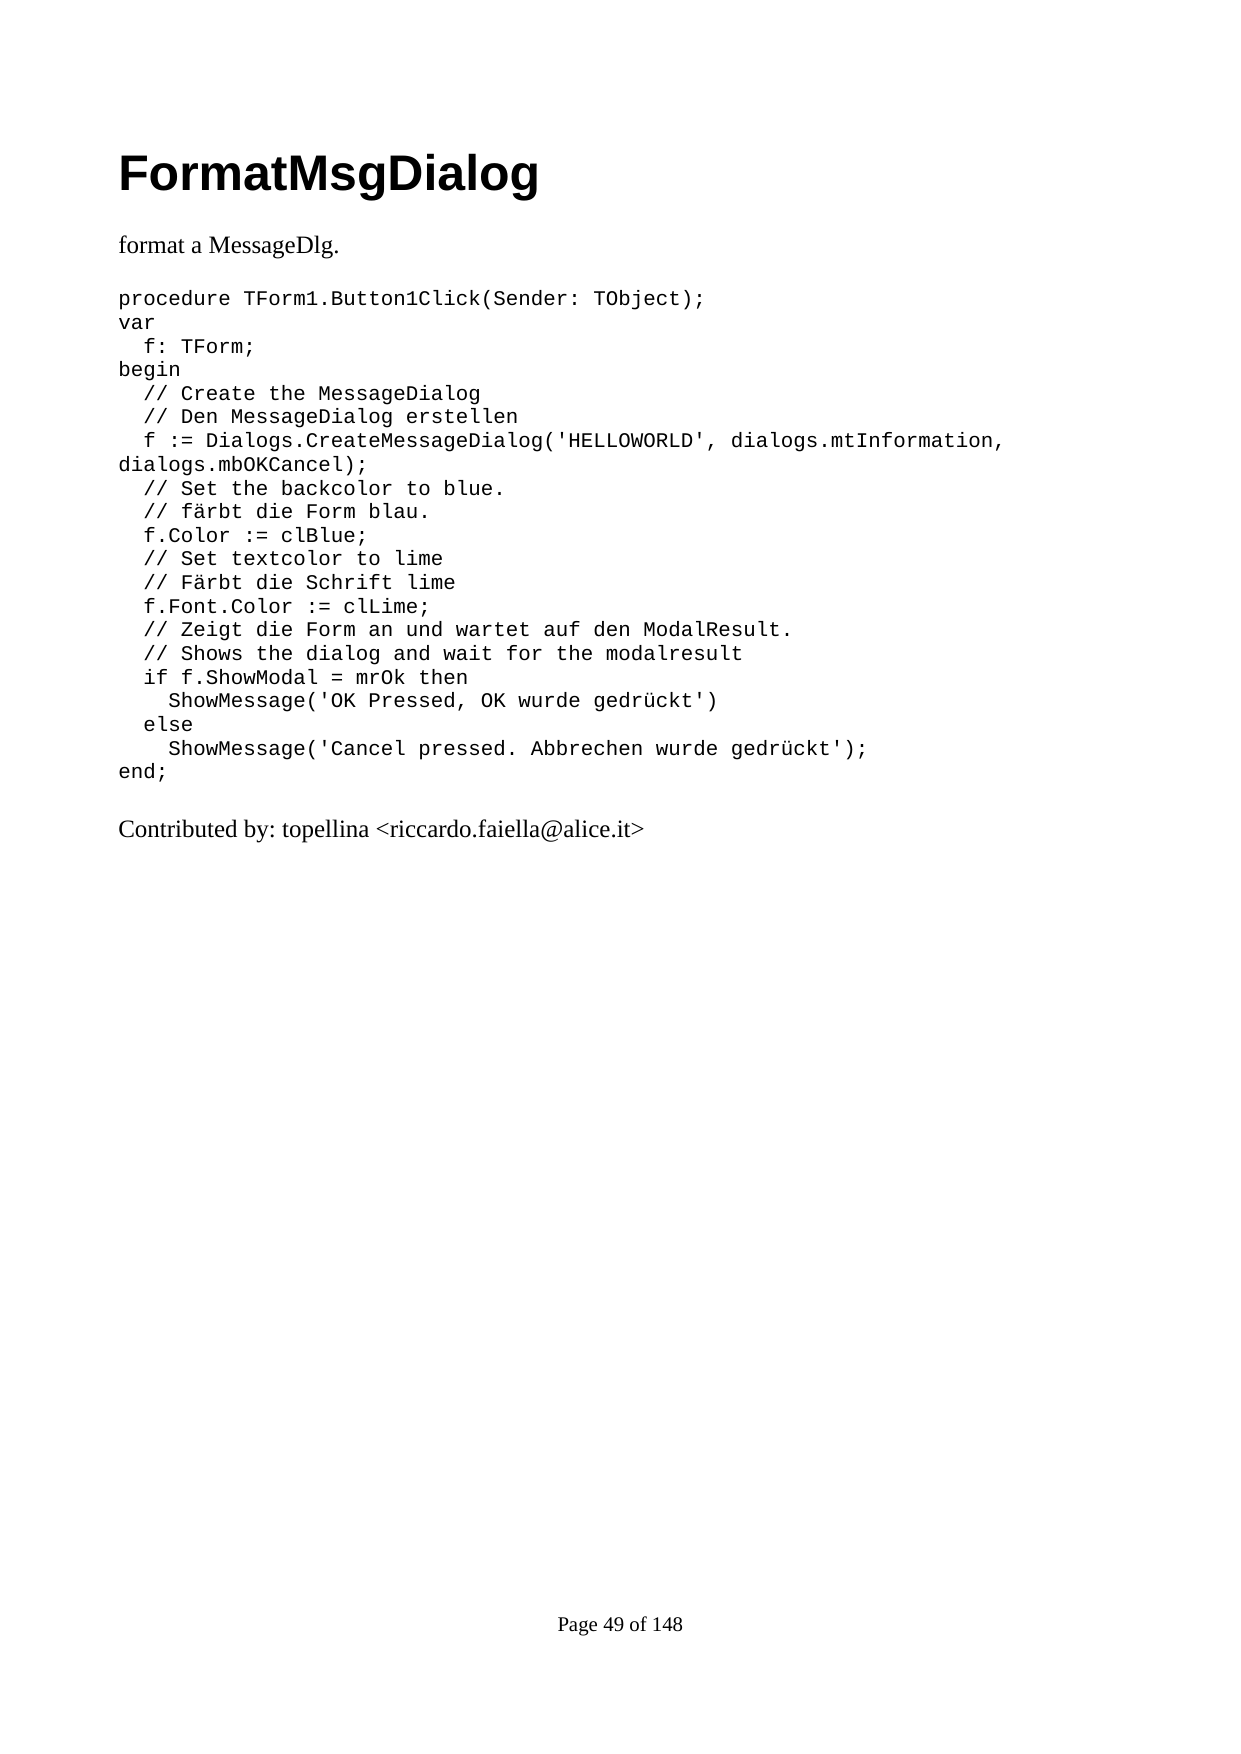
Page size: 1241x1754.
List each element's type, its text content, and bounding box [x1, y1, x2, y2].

text // färbt die Form blau. [118, 501, 1122, 525]
text // Set textcolor to lime [118, 548, 1122, 572]
text else [118, 714, 1122, 738]
text format a MessageDlg. [118, 230, 1122, 259]
text f.Font.Color := clLime; [118, 596, 1122, 619]
subtitle FormatMsgDialog [118, 143, 1122, 201]
text // Set the backcolor to blue. [118, 477, 1122, 501]
text // Create the MessageDialog [118, 383, 1122, 407]
text end; [118, 761, 1122, 785]
text f.Color := clBlue; [118, 525, 1122, 548]
text var [118, 312, 1122, 336]
text f := Dialogs.CreateMessageDialog('HELLOWORLD', dialogs.mtInformation, dialogs.mbOKCancel); [118, 430, 1122, 477]
text // Shows the dialog and wait for the modalresult [118, 643, 1122, 667]
text if f.ShowModal = mrOk then [118, 667, 1122, 690]
text // Färbt die Schrift lime [118, 572, 1122, 596]
text ShowMessage('Cancel pressed. Abbrechen wurde gedrückt'); [118, 738, 1122, 761]
text begin [118, 359, 1122, 383]
text ShowMessage('OK Pressed, OK wurde gedrückt') [118, 690, 1122, 714]
text f: TForm; [118, 336, 1122, 359]
text procedure TForm1.Button1Click(Sender: TObject); [118, 288, 1122, 312]
text Contributed by: topellina <riccardo.faiella@alice.it> [118, 814, 1122, 843]
text // Den MessageDialog erstellen [118, 407, 1122, 430]
text // Zeigt die Form an und wartet auf den ModalResult. [118, 619, 1122, 643]
